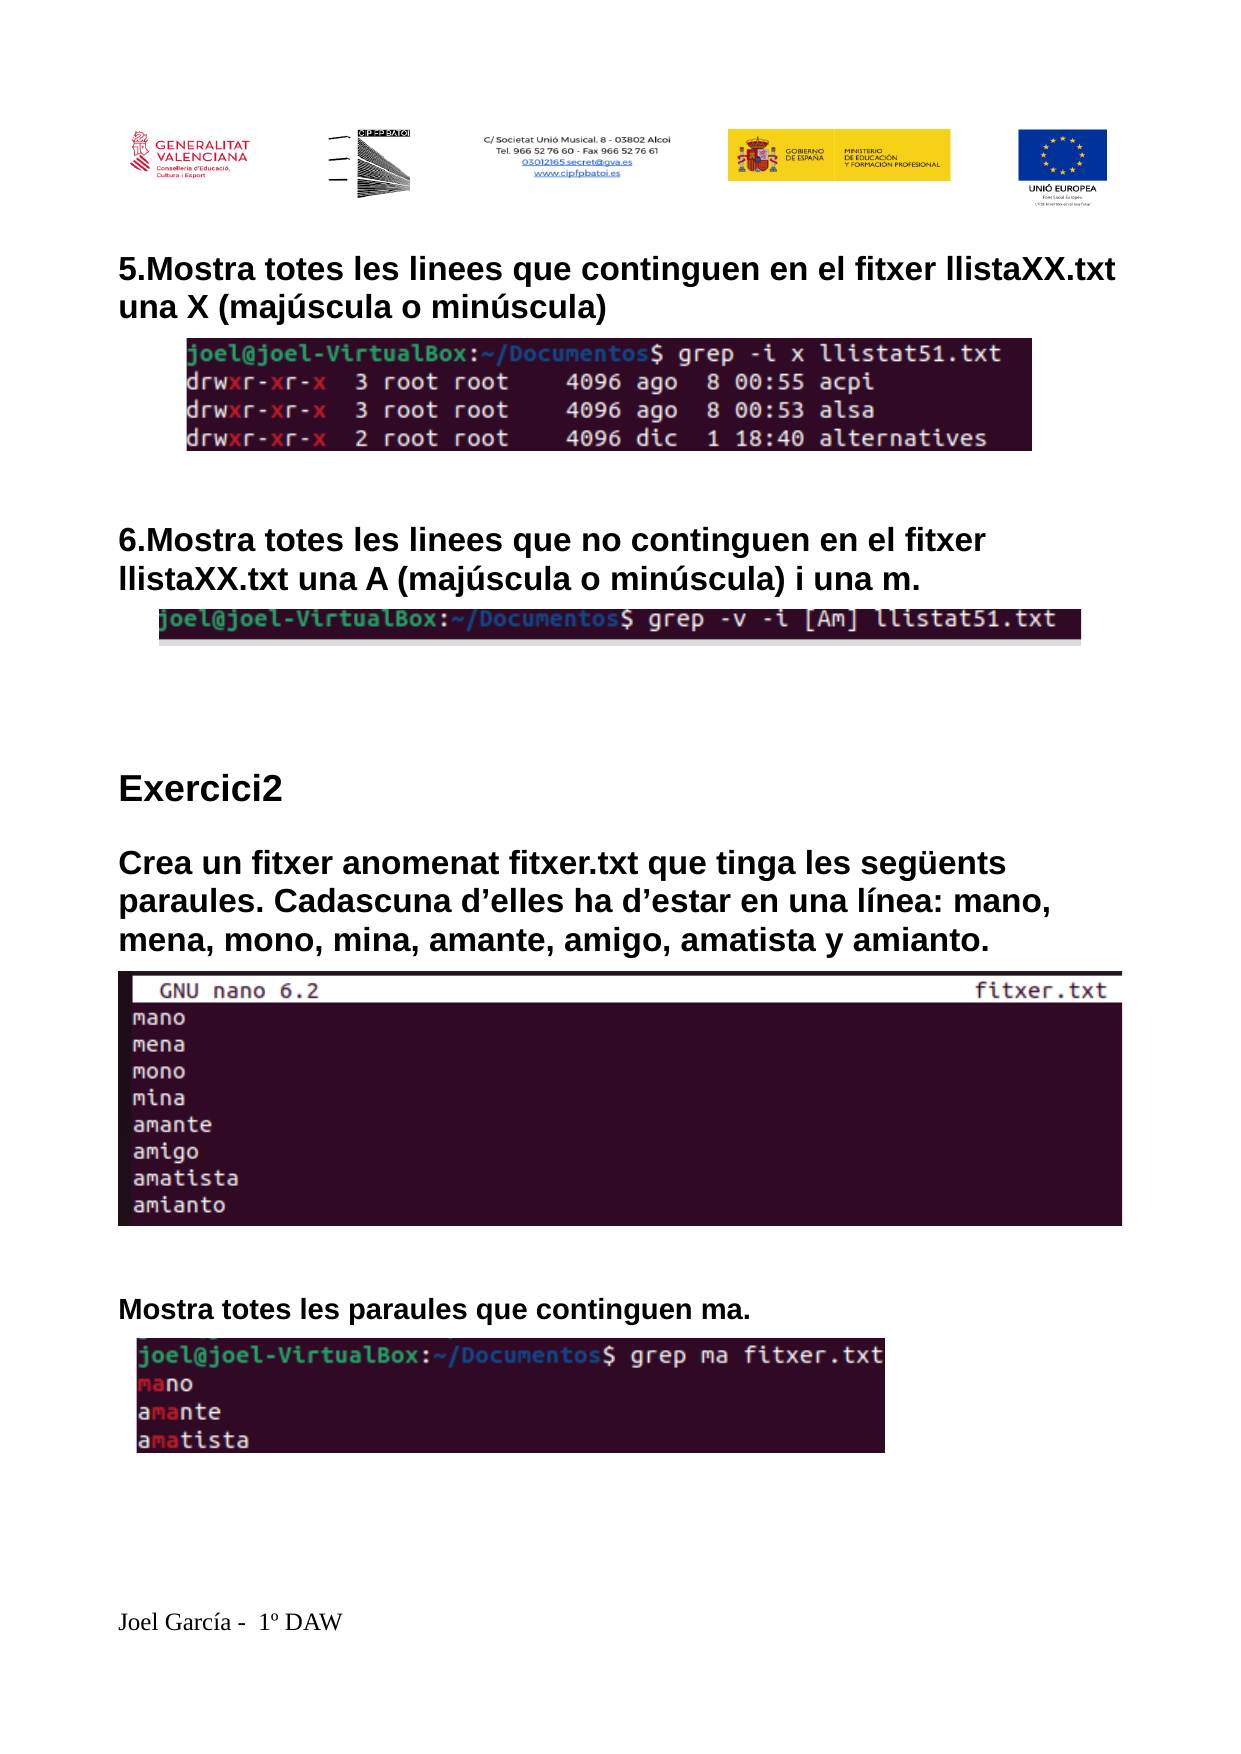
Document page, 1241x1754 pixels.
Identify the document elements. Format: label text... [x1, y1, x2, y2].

picture [118, 971, 1123, 1226]
picture [159, 609, 1082, 646]
picture [136, 1338, 885, 1453]
subtitle Crea un fitxer anomenat fitxer.txt que tinga les següents paraules. Cadascuna d’elles ha d’estar en una línea: mano, mena, mono, mina, amante, amigo, amatista y amianto. [118, 843, 1122, 958]
subtitle Mostra totes les paraules que continguen ma. [118, 1292, 1122, 1326]
picture [186, 338, 1032, 451]
subtitle Exercici2 [118, 767, 1122, 810]
picture [118, 118, 1118, 209]
subtitle 5.Mostra totes les linees que continguen en el fitxer llistaXX.txt una X (majúscula o minúscula) [118, 249, 1122, 326]
subtitle 6.Mostra totes les linees que no continguen en el fitxer llistaXX.txt una A (majúscula o minúscula) i una m. [118, 520, 1122, 597]
